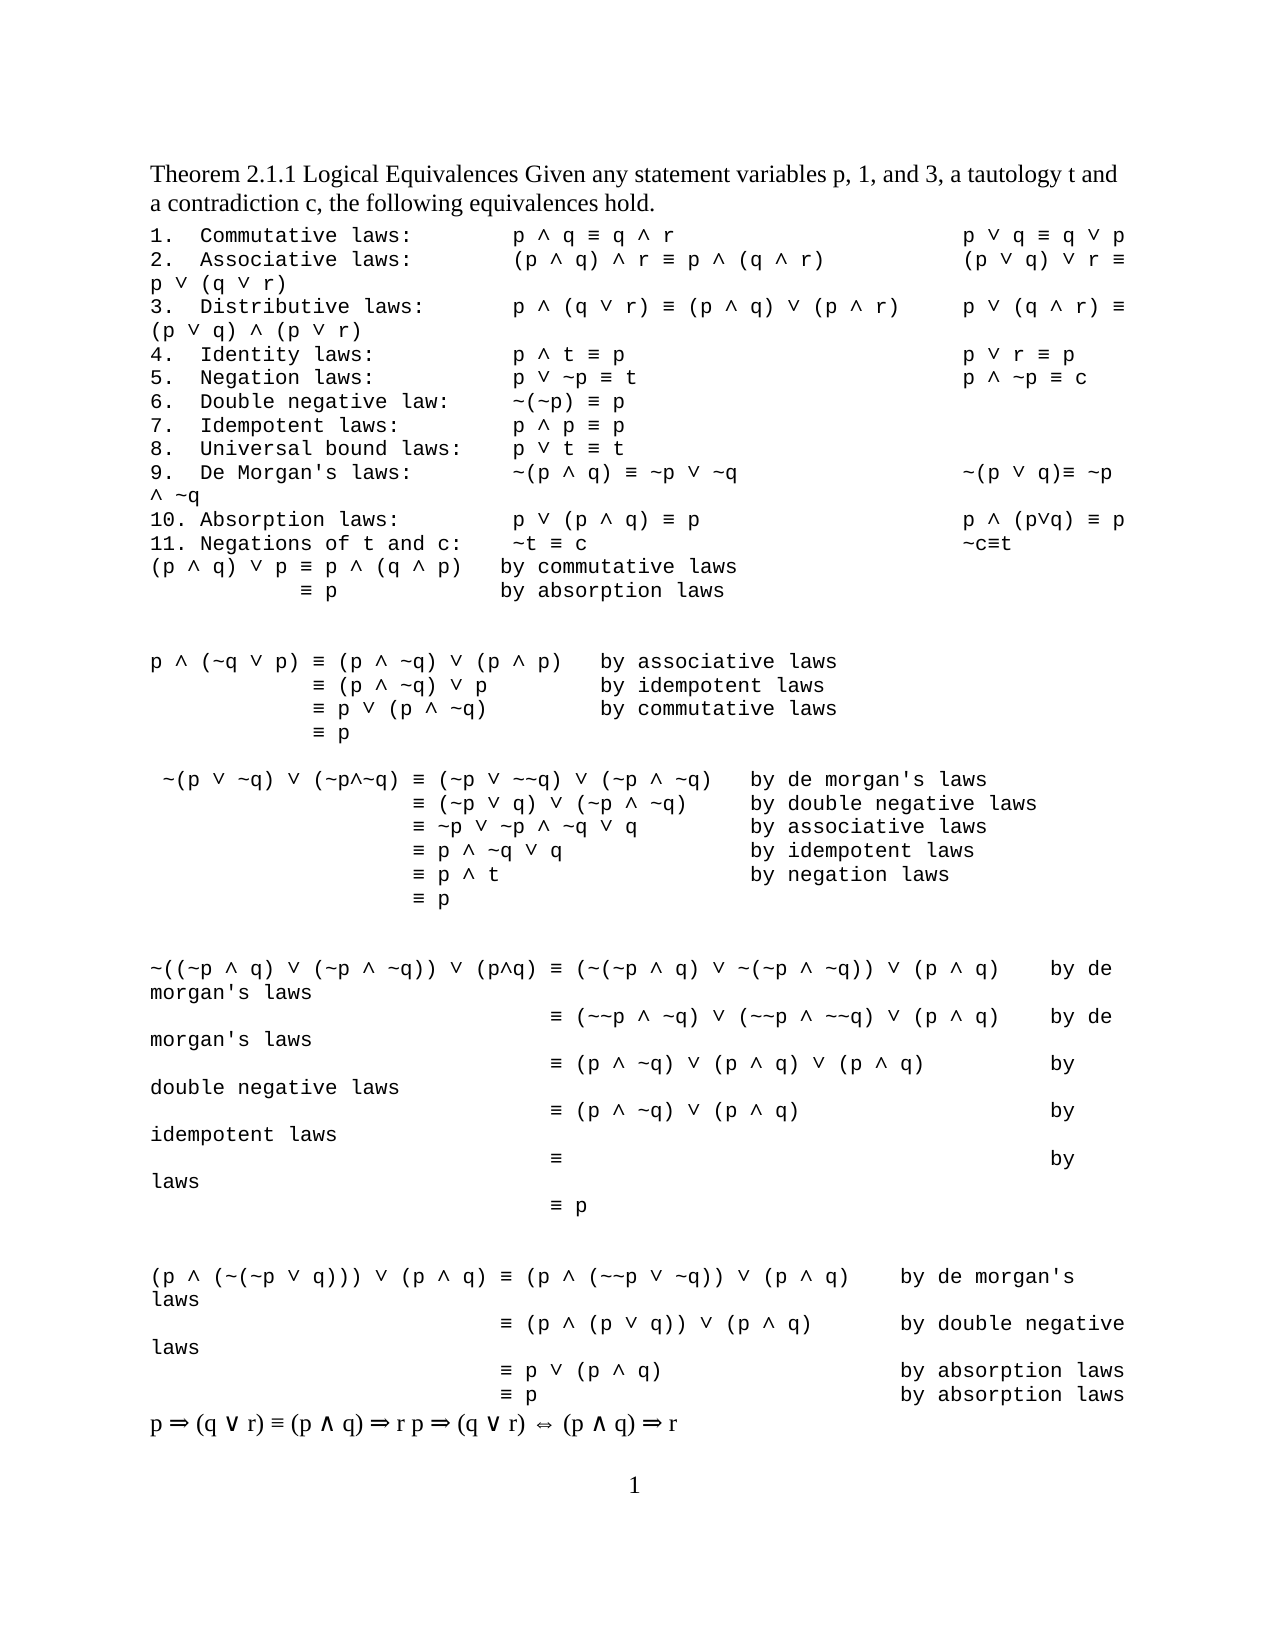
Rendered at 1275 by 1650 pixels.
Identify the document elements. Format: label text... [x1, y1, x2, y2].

text p ⇒ (q ∨ r) ≡ (p ∧ q) ⇒ r p ⇒ (q ∨ r) ⇔ (p ∧ q) ⇒ r [150, 1408, 1125, 1436]
text Theorem 2.1.1 Logical Equivalences Given any statement variables p, 1, and 3, a tautology t and a contradiction c, the following equivalences hold. [150, 159, 1125, 216]
text ≡ (p ∧ ~q) ∨ p by idempotent laws [150, 675, 1125, 698]
text ≡ p ∨ (p ∧ q) by absorption laws [150, 1360, 1125, 1384]
text ≡ ~p ∨ ~p ∧ ~q ∨ q by associative laws [150, 817, 1125, 840]
text ≡ p ∧ ~q ∨ q by idempotent laws [150, 840, 1125, 864]
text 4. Identity laws: p ∧ t ≡ p p ∨ r ≡ p [150, 344, 1125, 367]
text ≡ p by absorption laws [150, 580, 1125, 604]
text 10. Absorption laws: p ∨ (p ∧ q) ≡ p p ∧ (p∨q) ≡ p [150, 509, 1125, 533]
text 1. Commutative laws: p ∧ q ≡ q ∧ r p ∨ q ≡ q ∨ p [150, 225, 1125, 249]
text 6. Double negative law: ~(~p) ≡ p [150, 391, 1125, 414]
text ≡ p [150, 1195, 1125, 1218]
text ≡ by laws [150, 1148, 1125, 1195]
text 3. Distributive laws: p ∧ (q ∨ r) ≡ (p ∧ q) ∨ (p ∧ r) p ∨ (q ∧ r) ≡ (p ∨ q) ∧ (p ∨ r) [150, 296, 1125, 344]
text (p ∧ (~(~p ∨ q))) ∨ (p ∧ q) ≡ (p ∧ (~~p ∨ ~q)) ∨ (p ∧ q) by de morgan's laws [150, 1266, 1125, 1313]
text ≡ (p ∧ (p ∨ q)) ∨ (p ∧ q) by double negative laws [150, 1313, 1125, 1360]
text ≡ p [150, 722, 1125, 746]
text 5. Negation laws: p ∨ ~p ≡ t p ∧ ~p ≡ c [150, 367, 1125, 391]
text ≡ (p ∧ ~q) ∨ (p ∧ q) ∨ (p ∧ q) by double negative laws [150, 1053, 1125, 1100]
text ~((~p ∧ q) ∨ (~p ∧ ~q)) ∨ (p∧q) ≡ (~(~p ∧ q) ∨ ~(~p ∧ ~q)) ∨ (p ∧ q) by de morgan's laws [150, 958, 1125, 1006]
text ≡ p ∧ t by negation laws [150, 864, 1125, 887]
text 9. De Morgan's laws: ~(p ∧ q) ≡ ~p ∨ ~q ~(p ∨ q)≡ ~p ∧ ~q [150, 462, 1125, 509]
text 7. Idempotent laws: p ∧ p ≡ p [150, 414, 1125, 438]
text ≡ (~p ∨ q) ∨ (~p ∧ ~q) by double negative laws [150, 793, 1125, 817]
text 11. Negations of t and c: ~t ≡ c ~c≡t [150, 533, 1125, 556]
text p ∧ (~q ∨ p) ≡ (p ∧ ~q) ∨ (p ∧ p) by associative laws [150, 651, 1125, 675]
text 8. Universal bound laws: p ∨ t ≡ t [150, 438, 1125, 462]
text ~(p ∨ ~q) ∨ (~p∧~q) ≡ (~p ∨ ~~q) ∨ (~p ∧ ~q) by de morgan's laws [150, 769, 1125, 793]
text ≡ p by absorption laws [150, 1384, 1125, 1408]
text ≡ p ∨ (p ∧ ~q) by commutative laws [150, 698, 1125, 722]
text ≡ (p ∧ ~q) ∨ (p ∧ q) by idempotent laws [150, 1100, 1125, 1148]
text ≡ (~~p ∧ ~q) ∨ (~~p ∧ ~~q) ∨ (p ∧ q) by de morgan's laws [150, 1006, 1125, 1053]
text 2. Associative laws: (p ∧ q) ∧ r ≡ p ∧ (q ∧ r) (p ∨ q) ∨ r ≡ p ∨ (q ∨ r) [150, 249, 1125, 296]
text ≡ p [150, 887, 1125, 911]
text (p ∧ q) ∨ p ≡ p ∧ (q ∧ p) by commutative laws [150, 556, 1125, 580]
